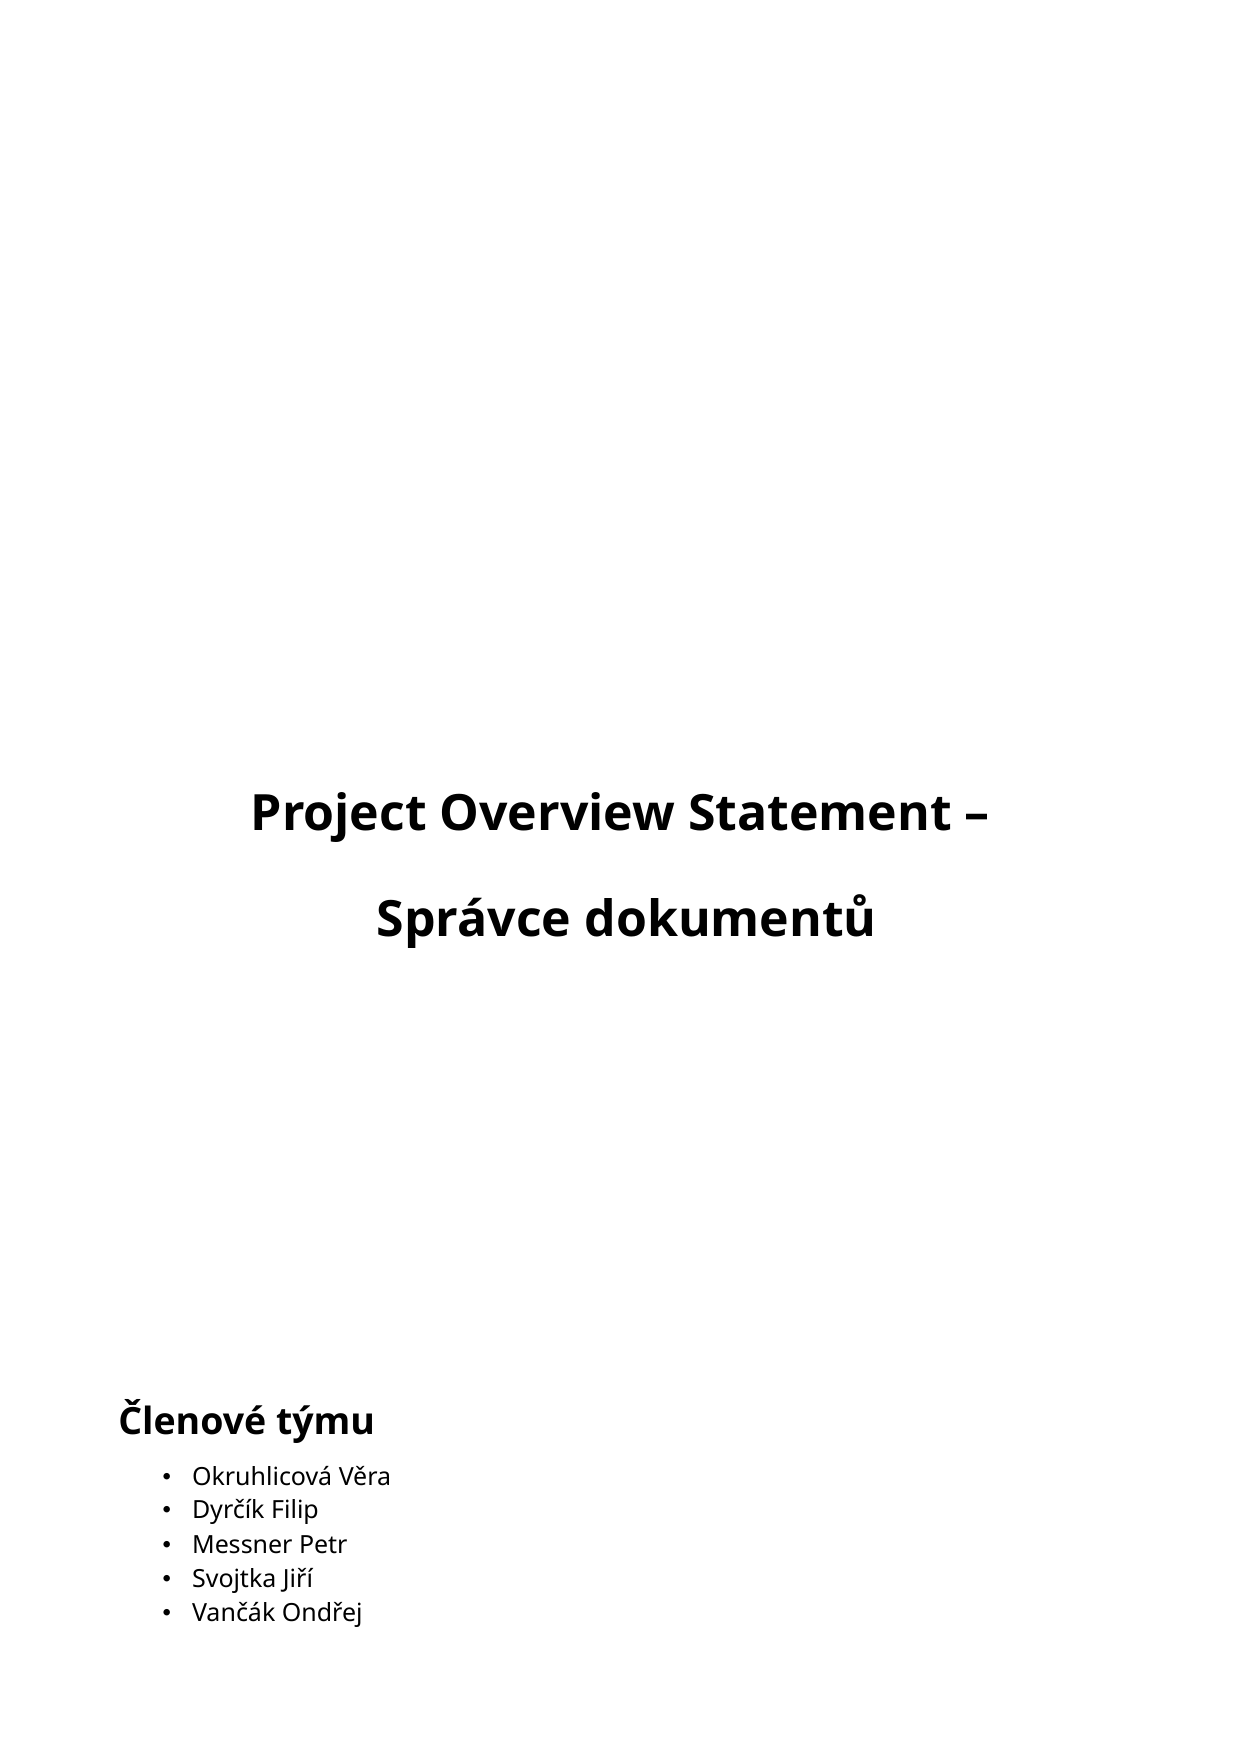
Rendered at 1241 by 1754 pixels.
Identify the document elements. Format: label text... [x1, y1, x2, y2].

list Vančák Ondřej [162, 1594, 1122, 1628]
list Okruhlicová Věra [162, 1458, 1122, 1492]
subtitle Project Overview Statement – [118, 777, 1122, 845]
subtitle Členové týmu [118, 1394, 1122, 1446]
subtitle Správce dokumentů [118, 882, 1122, 951]
list Dyrčík Filip [162, 1492, 1122, 1526]
list Messner Petr [162, 1526, 1122, 1560]
list Svojtka Jiří [162, 1560, 1122, 1594]
